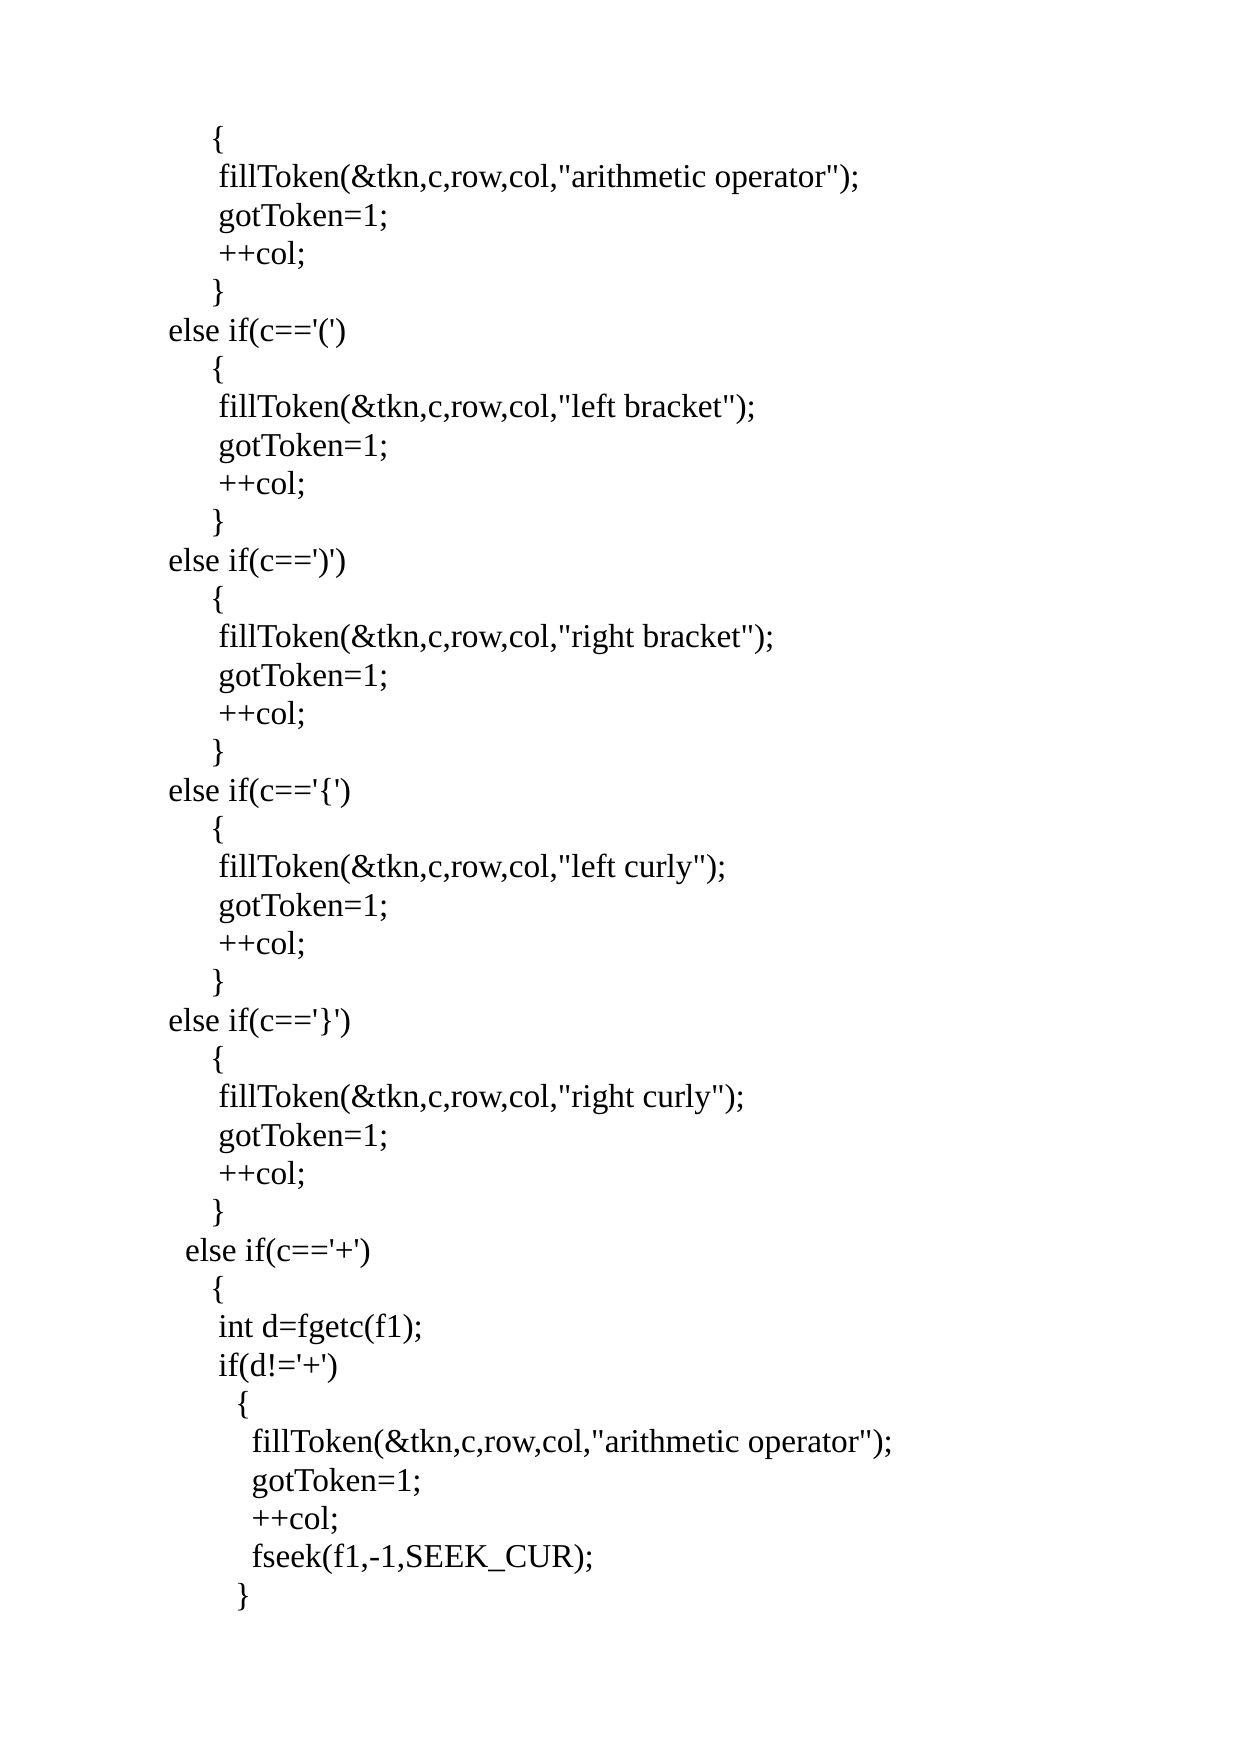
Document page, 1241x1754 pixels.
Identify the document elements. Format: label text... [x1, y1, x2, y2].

text fillToken(&tkn,c,row,col,"left bracket"); [118, 386, 1122, 425]
text ++col; [118, 463, 1122, 501]
text { [118, 808, 1122, 846]
text else if(c==')') [118, 540, 1122, 578]
text gotToken=1; [118, 655, 1122, 693]
text } [118, 501, 1122, 540]
text ++col; [118, 1153, 1122, 1191]
text else if(c=='{') [118, 770, 1122, 808]
text if(d!='+') [118, 1345, 1122, 1383]
text } [118, 731, 1122, 770]
text fseek(f1,-1,SEEK_CUR); [118, 1536, 1122, 1575]
text gotToken=1; [118, 425, 1122, 463]
text } [118, 961, 1122, 1000]
text else if(c=='(') [118, 310, 1122, 348]
text gotToken=1; [118, 1115, 1122, 1153]
text fillToken(&tkn,c,row,col,"arithmetic operator"); [118, 1421, 1122, 1460]
text gotToken=1; [118, 195, 1122, 233]
text { [118, 118, 1122, 156]
text gotToken=1; [118, 1460, 1122, 1498]
text ++col; [118, 693, 1122, 731]
text ++col; [118, 233, 1122, 271]
text else if(c=='+') [118, 1230, 1122, 1268]
text { [118, 578, 1122, 616]
text { [118, 1268, 1122, 1306]
text } [118, 271, 1122, 310]
text ++col; [118, 923, 1122, 961]
text ++col; [118, 1498, 1122, 1536]
text } [118, 1575, 1122, 1613]
text { [118, 348, 1122, 386]
text } [118, 1191, 1122, 1230]
text { [118, 1038, 1122, 1076]
text fillToken(&tkn,c,row,col,"left curly"); [118, 846, 1122, 885]
text gotToken=1; [118, 885, 1122, 923]
text int d=fgetc(f1); [118, 1306, 1122, 1345]
text fillToken(&tkn,c,row,col,"right curly"); [118, 1076, 1122, 1115]
text fillToken(&tkn,c,row,col,"arithmetic operator"); [118, 156, 1122, 195]
text { [118, 1383, 1122, 1421]
text else if(c=='}') [118, 1000, 1122, 1038]
text fillToken(&tkn,c,row,col,"right bracket"); [118, 616, 1122, 655]
